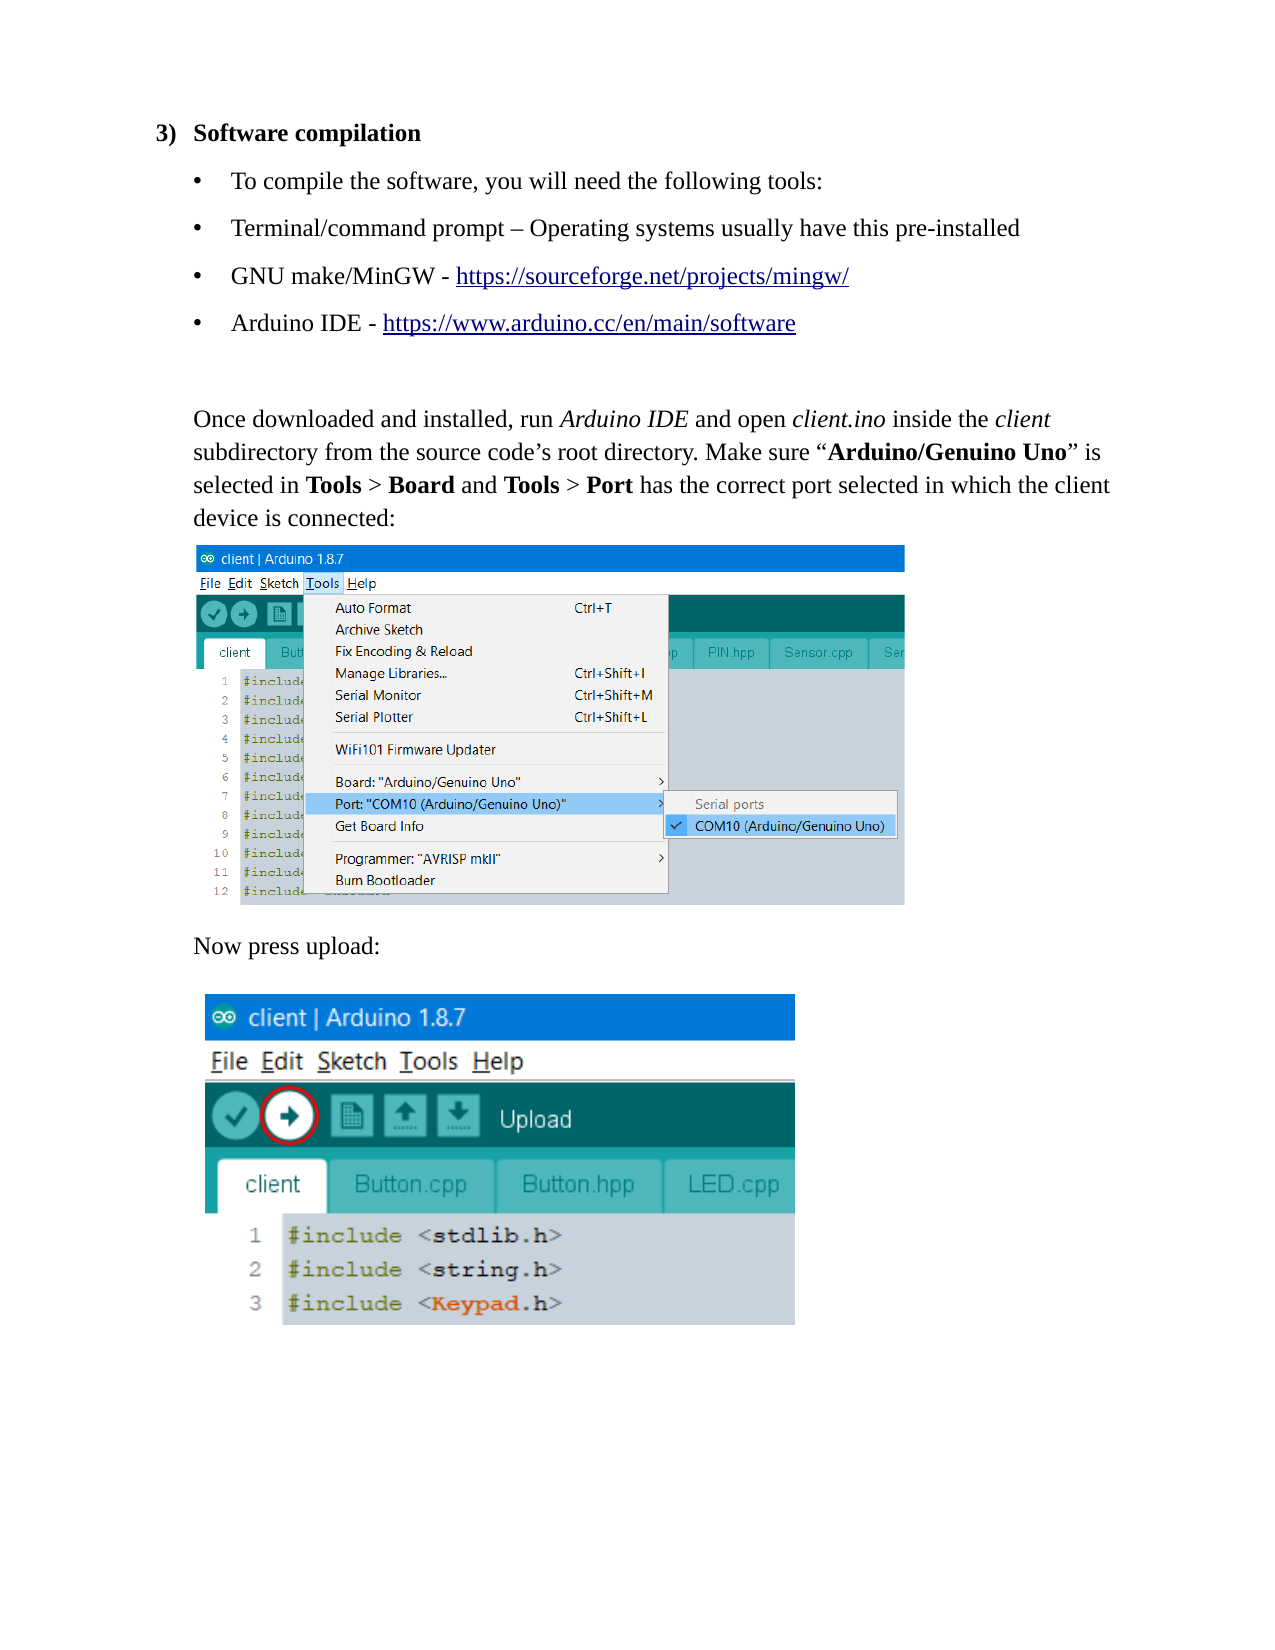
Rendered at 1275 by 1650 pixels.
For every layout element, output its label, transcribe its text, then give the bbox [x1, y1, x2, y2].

list Software compilation [156, 118, 1157, 147]
list To compile the software, you will need the following tools: [193, 166, 1157, 194]
list Now press upload: [156, 931, 1157, 960]
picture [196, 545, 905, 905]
list GNU make/MinGW - https://sourceforge.net/projects/mingw/ [193, 261, 1157, 290]
list Arduino IDE - https://www.arduino.cc/en/main/software [193, 308, 1157, 337]
list Terminal/command prompt – Operating systems usually have this pre-installed [193, 213, 1157, 242]
list Once downloaded and installed, run Arduino IDE and open client.ino inside the client subdirectory from the source code’s root directory. Make sure “Arduino/Genuino Uno” is selected in Tools > Board and Tools > Port has the correct port selected in which the client device is connected: [156, 404, 1157, 532]
picture [205, 994, 795, 1325]
